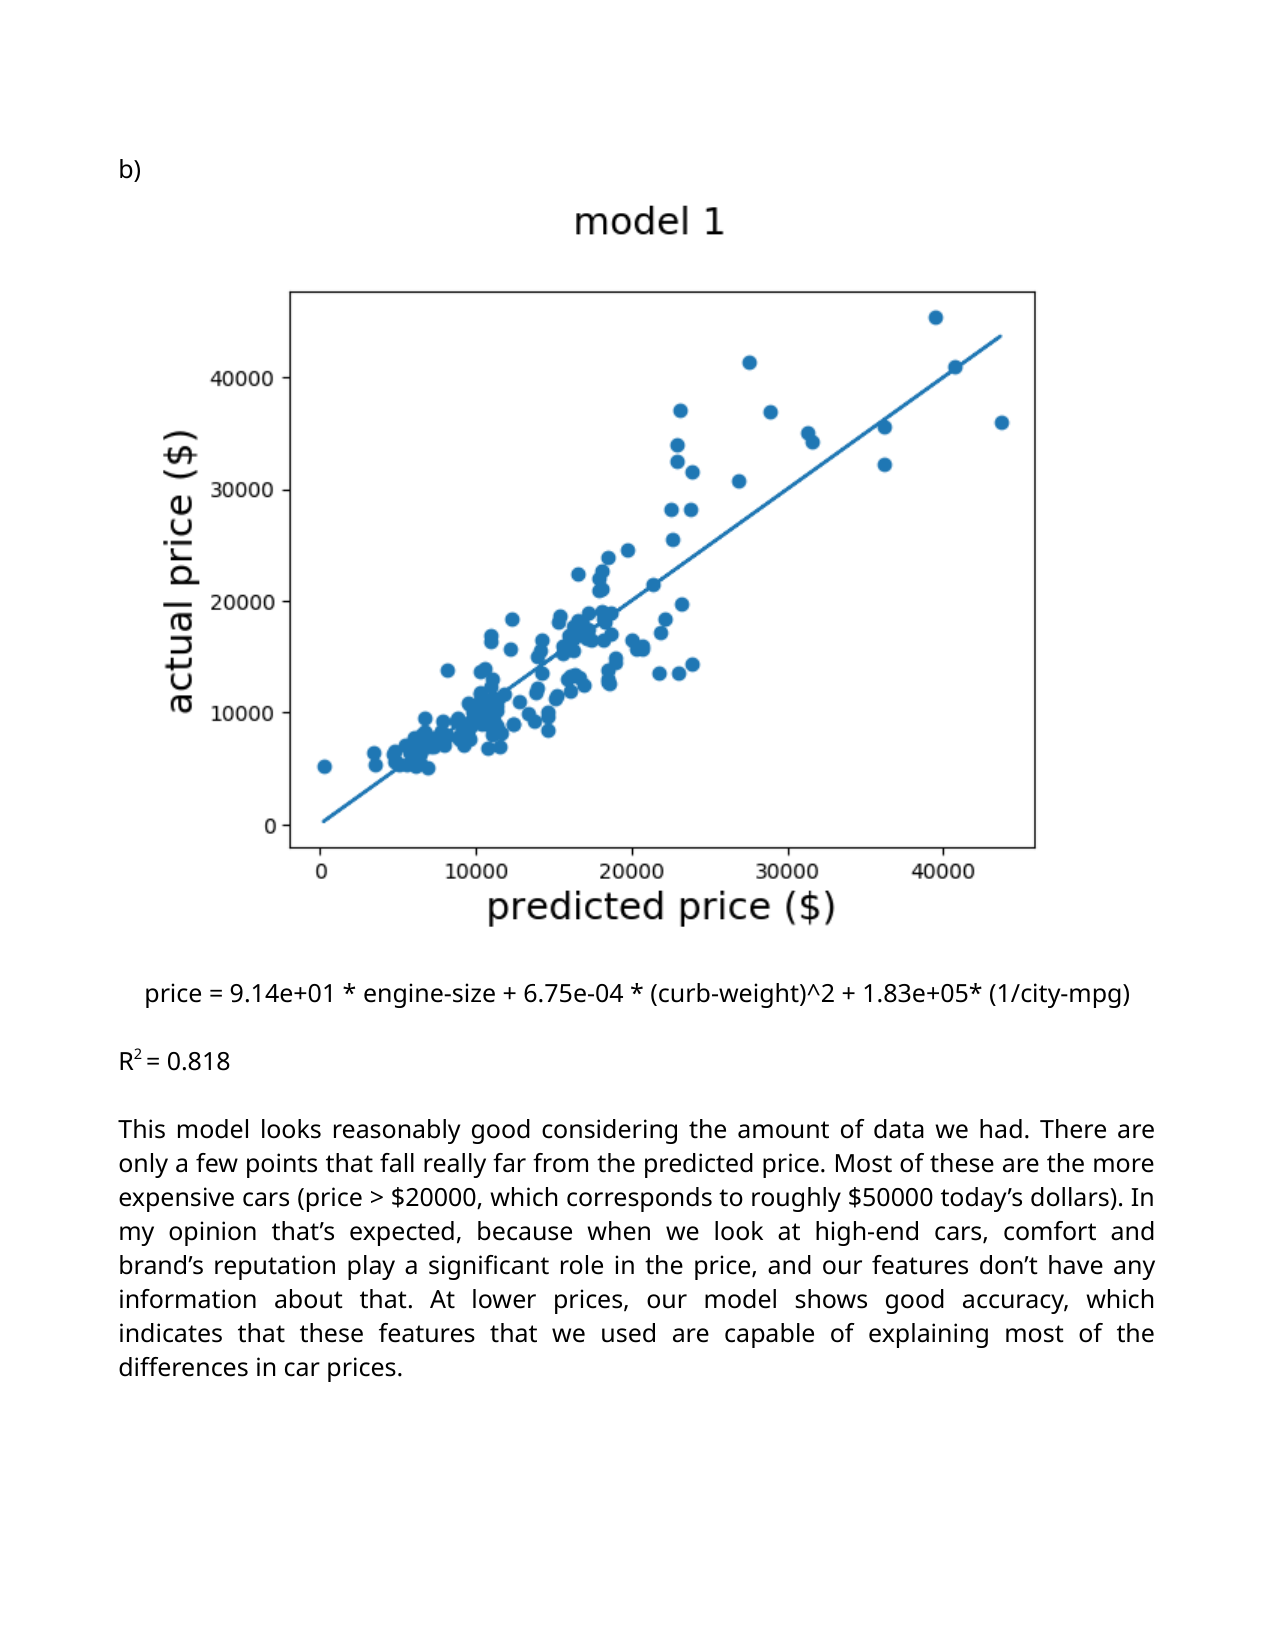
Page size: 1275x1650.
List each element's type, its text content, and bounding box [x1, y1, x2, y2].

text R2 = 0.818 [118, 1043, 1157, 1077]
text b) [118, 152, 1157, 186]
picture [150, 191, 1053, 942]
text This model looks reasonably good considering the amount of data we had. There are only a few points that fall really far from the predicted price. Most of these are the more expensive cars (price > $20000, which corresponds to roughly $50000 today’s dollars). In my opinion that’s expected, because when we look at high-end cars, comfort and brand’s reputation play a significant role in the price, and our features don’t have any information about that. At lower prices, our model shows good accuracy, which indicates that these features that we used are capable of explaining most of the differences in car prices. [118, 1112, 1157, 1384]
text price = 9.14e+01 * engine-size + 6.75e-04 * (curb-weight)^2 + 1.83e+05* (1/city-mpg) [118, 975, 1157, 1009]
